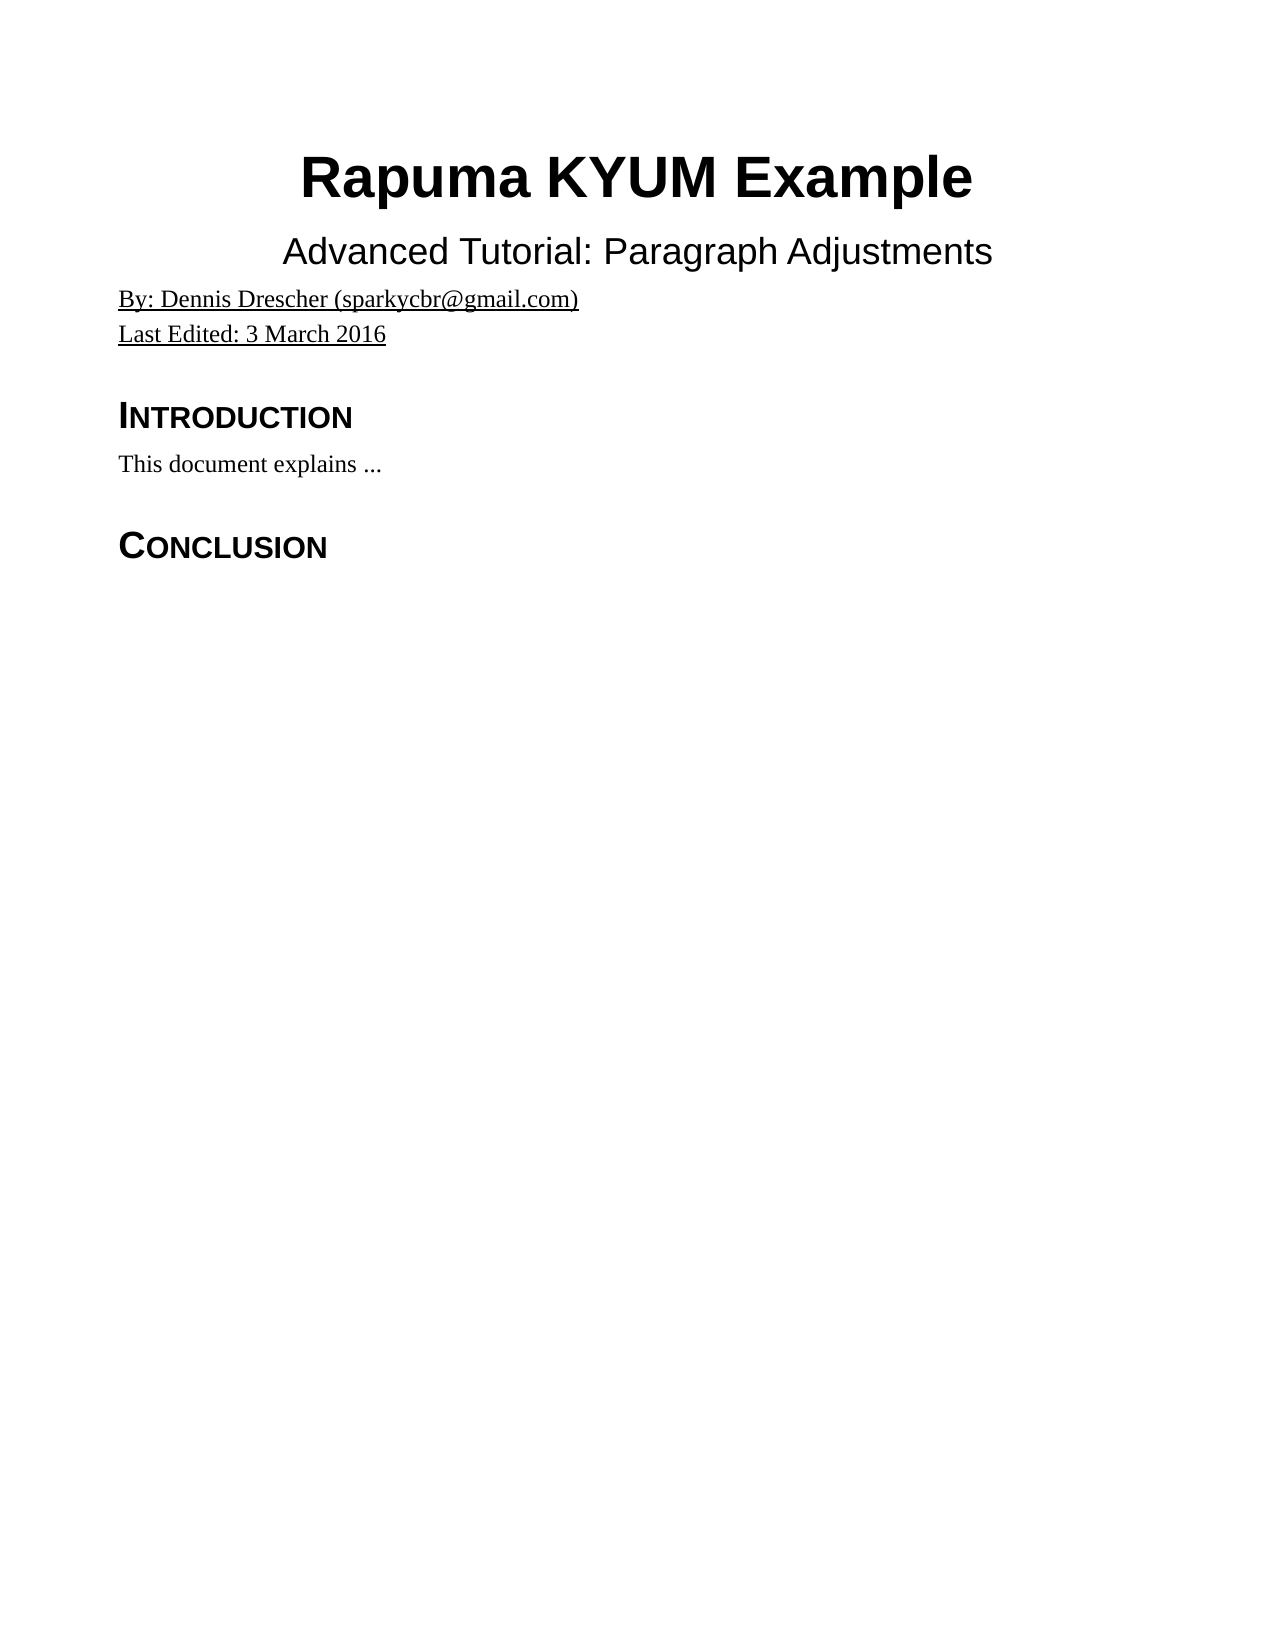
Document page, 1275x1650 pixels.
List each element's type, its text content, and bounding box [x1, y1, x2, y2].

subtitle Introduction [118, 393, 1157, 437]
text By: Dennis Drescher (sparkycbr@gmail.com) Last Edited: 3 March 2016 [118, 284, 1157, 348]
subtitle Advanced Tutorial: Paragraph Adjustments [118, 229, 1157, 272]
title Rapuma KYUM Example [118, 143, 1157, 210]
subtitle Conclusion [118, 523, 1157, 567]
text This document explains ... [118, 449, 1157, 478]
